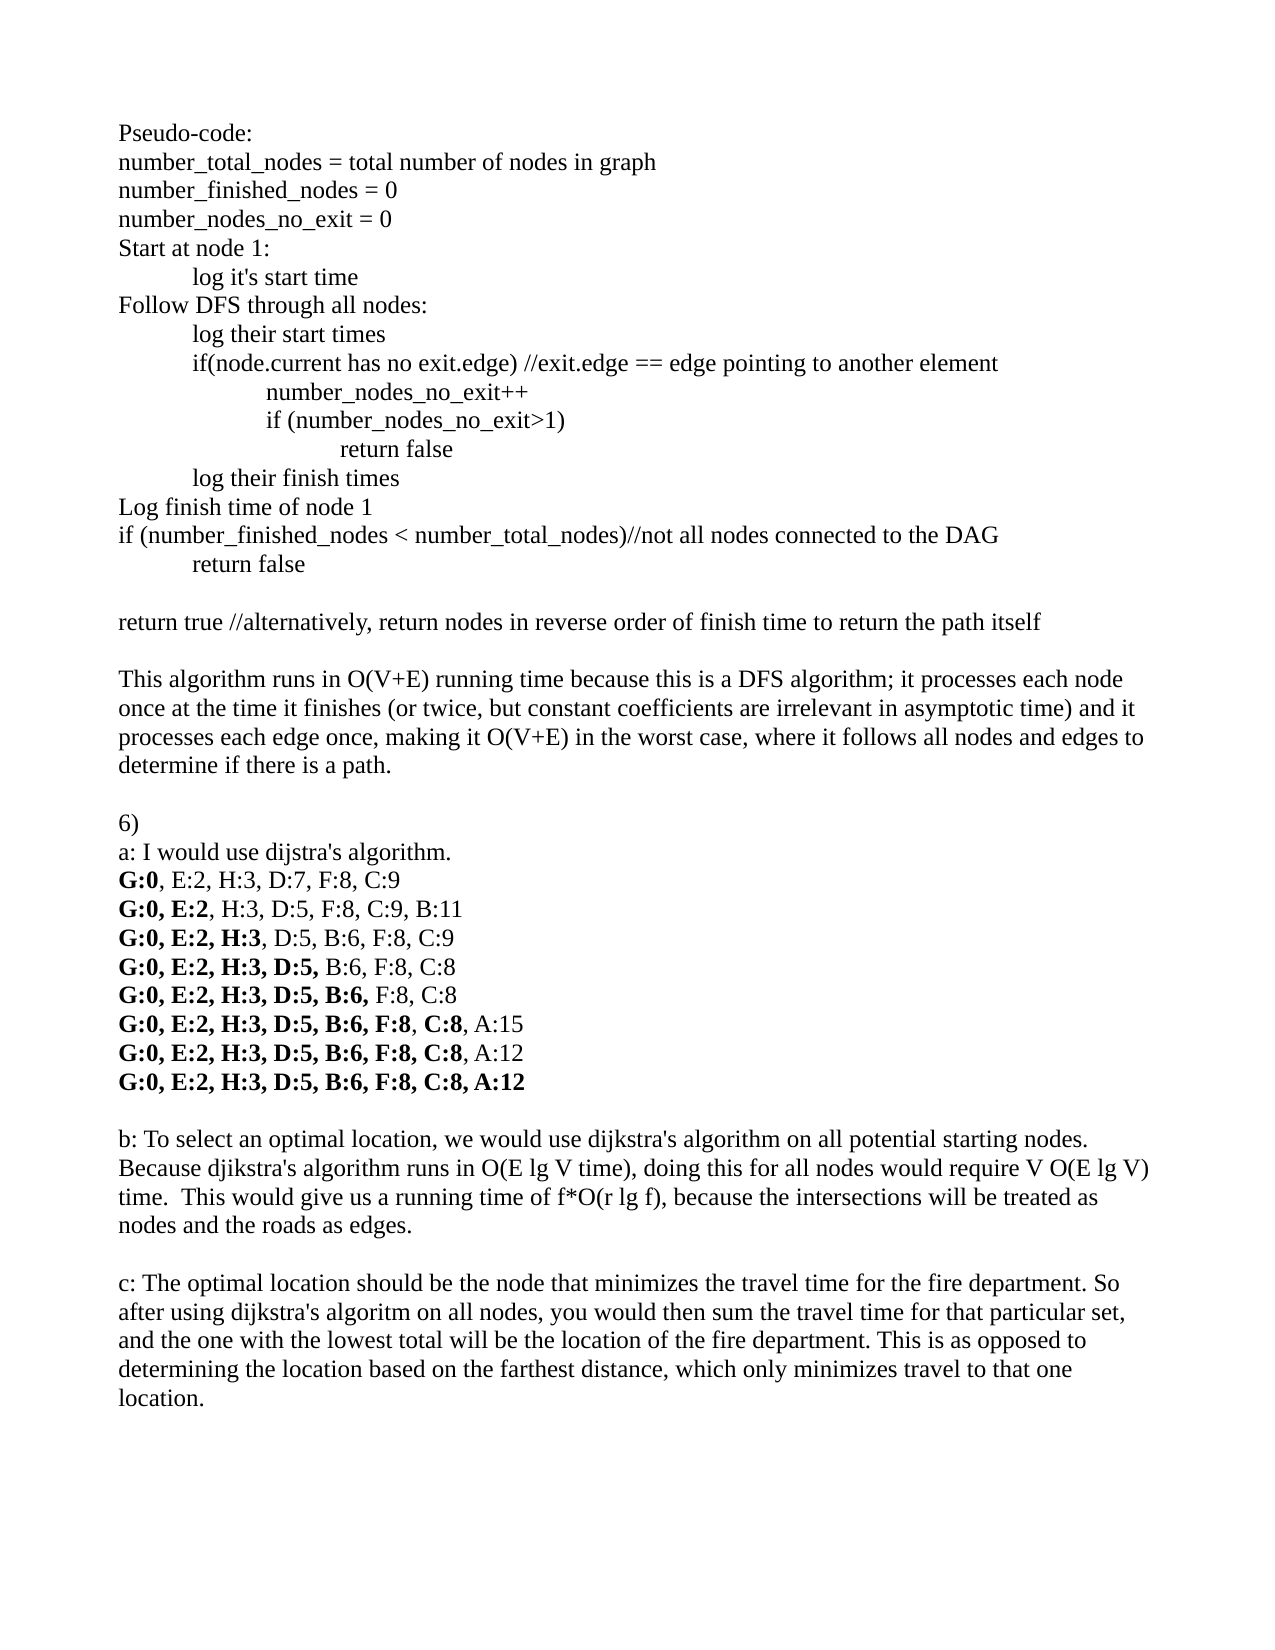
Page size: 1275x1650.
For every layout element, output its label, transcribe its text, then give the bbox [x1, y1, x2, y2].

text b: To select an optimal location, we would use dijkstra's algorithm on all potential starting nodes. Because djikstra's algorithm runs in O(E lg V time), doing this for all nodes would require V O(E lg V) time. This would give us a running time of f*O(r lg f), because the intersections will be treated as nodes and the roads as edges. [118, 1124, 1157, 1239]
text log it's start time [118, 262, 1157, 291]
text number_total_nodes = total number of nodes in graph [118, 147, 1157, 176]
text return false [118, 549, 1157, 578]
text if(node.current has no exit.edge) //exit.edge == edge pointing to another element [118, 348, 1157, 377]
text G:0, E:2, H:3, D:5, B:6, F:8, C:8, A:12 [118, 1038, 1157, 1067]
text G:0, E:2, H:3, D:5, B:6, F:8, C:8 [118, 952, 1157, 981]
text return false [118, 434, 1157, 463]
text if (number_nodes_no_exit>1) [118, 406, 1157, 434]
text number_nodes_no_exit++ [118, 377, 1157, 406]
text G:0, E:2, H:3, D:5, B:6, F:8, C:9 [118, 923, 1157, 952]
text return true //alternatively, return nodes in reverse order of finish time to return the path itself [118, 607, 1157, 636]
text Start at node 1: [118, 233, 1157, 262]
text Log finish time of node 1 [118, 492, 1157, 521]
text G:0, E:2, H:3, D:5, B:6, F:8, C:8 [118, 981, 1157, 1009]
text a: I would use dijstra's algorithm. [118, 837, 1157, 866]
text c: The optimal location should be the node that minimizes the travel time for the fire department. So after using dijkstra's algoritm on all nodes, you would then sum the travel time for that particular set, and the one with the lowest total will be the location of the fire department. This is as opposed to determining the location based on the farthest distance, which only minimizes travel to that one location. [118, 1268, 1157, 1412]
text G:0, E:2, H:3, D:5, F:8, C:9, B:11 [118, 894, 1157, 923]
text number_finished_nodes = 0 [118, 176, 1157, 204]
text log their finish times [118, 463, 1157, 492]
text G:0, E:2, H:3, D:7, F:8, C:9 [118, 866, 1157, 894]
text This algorithm runs in O(V+E) running time because this is a DFS algorithm; it processes each node once at the time it finishes (or twice, but constant coefficients are irrelevant in asymptotic time) and it processes each edge once, making it O(V+E) in the worst case, where it follows all nodes and edges to determine if there is a path. [118, 664, 1157, 779]
text G:0, E:2, H:3, D:5, B:6, F:8, C:8, A:15 [118, 1009, 1157, 1038]
text 6) [118, 808, 1157, 837]
text G:0, E:2, H:3, D:5, B:6, F:8, C:8, A:12 [118, 1067, 1157, 1096]
text number_nodes_no_exit = 0 [118, 204, 1157, 233]
text log their start times [118, 319, 1157, 348]
text Follow DFS through all nodes: [118, 291, 1157, 319]
text Pseudo-code: [118, 118, 1157, 147]
text if (number_finished_nodes < number_total_nodes)//not all nodes connected to the DAG [118, 521, 1157, 549]
